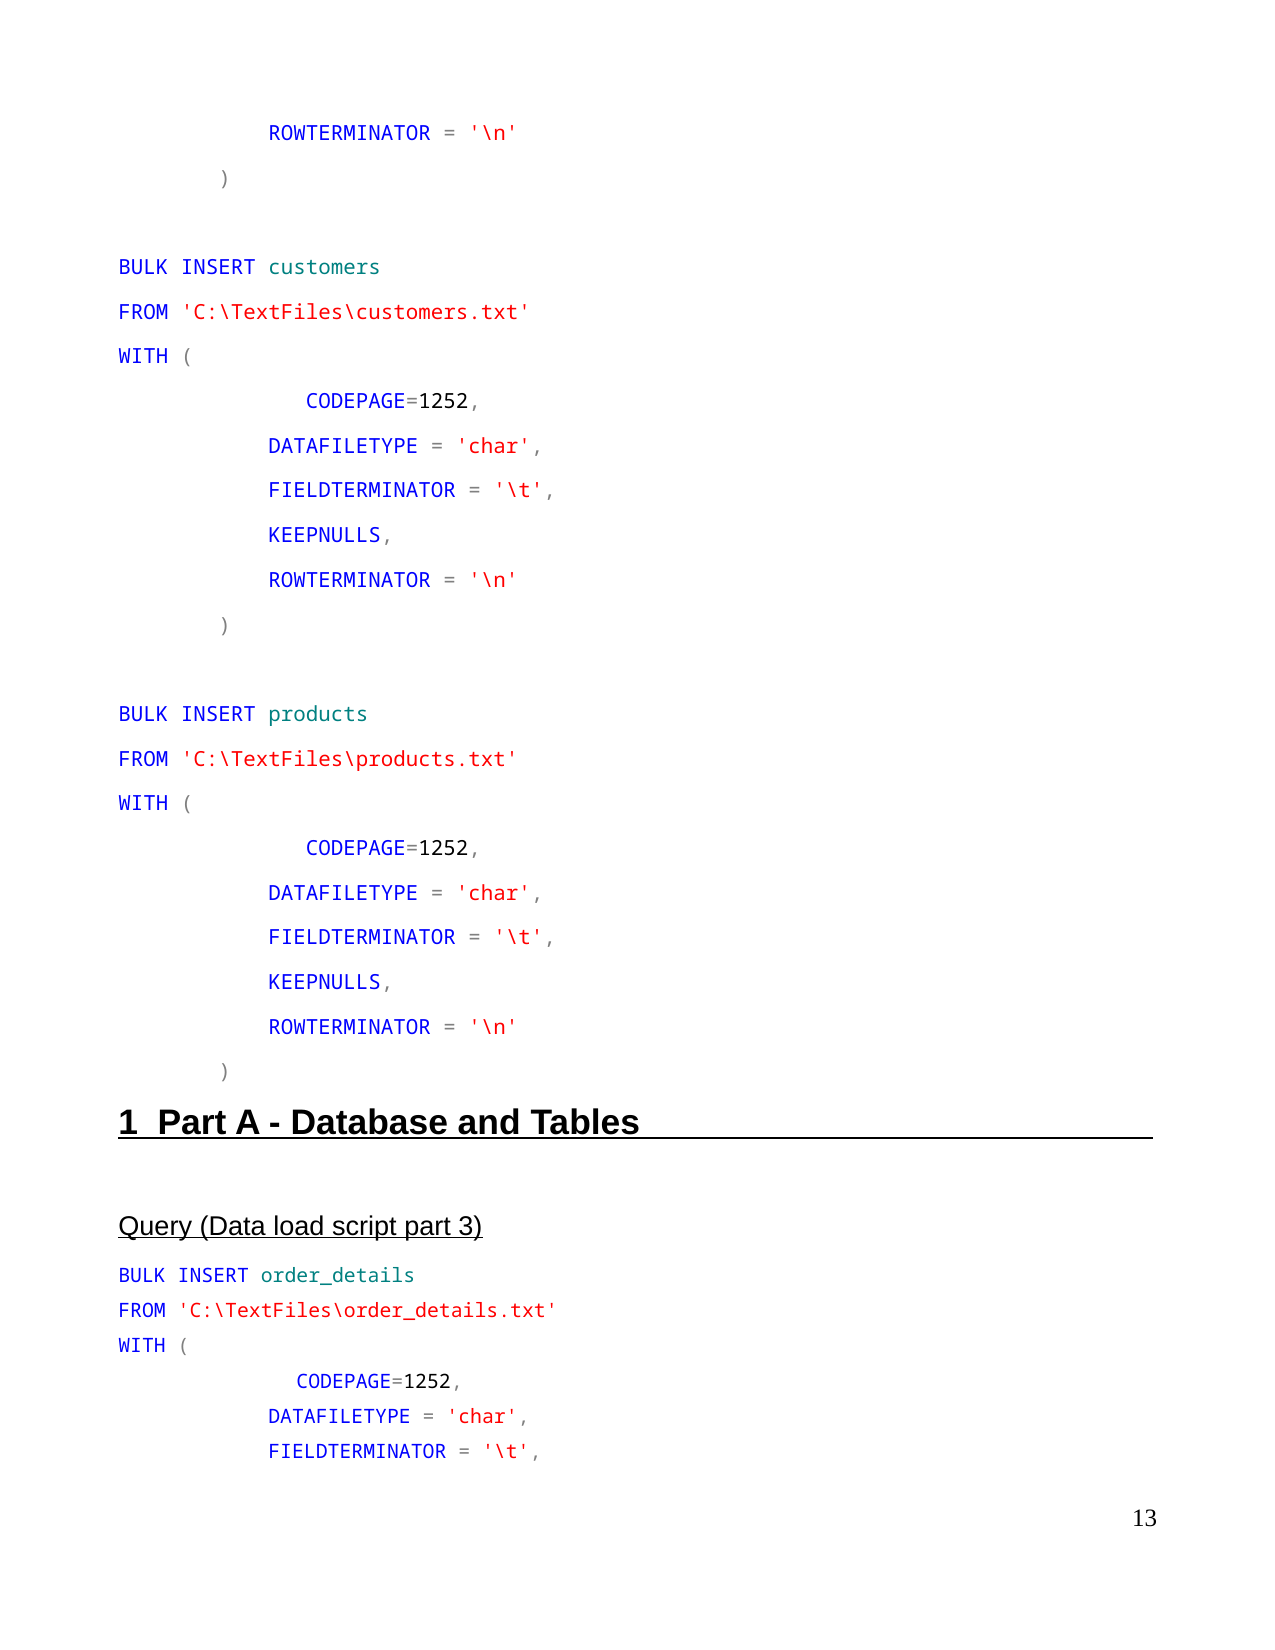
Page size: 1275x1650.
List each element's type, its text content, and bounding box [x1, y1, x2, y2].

text KEEPNULLS, [118, 967, 1157, 996]
text DATAFILETYPE = 'char', [118, 878, 1157, 906]
text CODEPAGE=1252, [118, 1367, 1157, 1394]
text FROM 'C:\TextFiles\order_details.txt' [118, 1297, 1157, 1324]
text KEEPNULLS, [118, 520, 1157, 549]
text CODEPAGE=1252, [118, 386, 1157, 415]
text WITH ( [118, 342, 1157, 370]
text WITH ( [118, 788, 1157, 817]
text 1 Part A - Database and Tables [118, 1101, 1157, 1142]
text DATAFILETYPE = 'char', [118, 431, 1157, 459]
text BULK INSERT customers [118, 252, 1157, 281]
text ROWTERMINATOR = '\n' [118, 1012, 1157, 1040]
text FIELDTERMINATOR = '\t', [118, 476, 1157, 504]
text ) [118, 163, 1157, 191]
text ) [118, 1057, 1157, 1085]
text FROM 'C:\TextFiles\products.txt' [118, 744, 1157, 772]
text ) [118, 610, 1157, 638]
text FIELDTERMINATOR = '\t', [118, 922, 1157, 951]
text ROWTERMINATOR = '\n' [118, 565, 1157, 593]
text WITH ( [118, 1332, 1157, 1359]
text Query (Data load script part 3) [118, 1209, 1157, 1241]
text FIELDTERMINATOR = '\t', [118, 1437, 1157, 1464]
text BULK INSERT products [118, 699, 1157, 727]
text BULK INSERT order_details [118, 1262, 1157, 1288]
text CODEPAGE=1252, [118, 833, 1157, 862]
text ROWTERMINATOR = '\n' [118, 118, 1157, 147]
text FROM 'C:\TextFiles\customers.txt' [118, 297, 1157, 325]
text DATAFILETYPE = 'char', [118, 1402, 1157, 1429]
